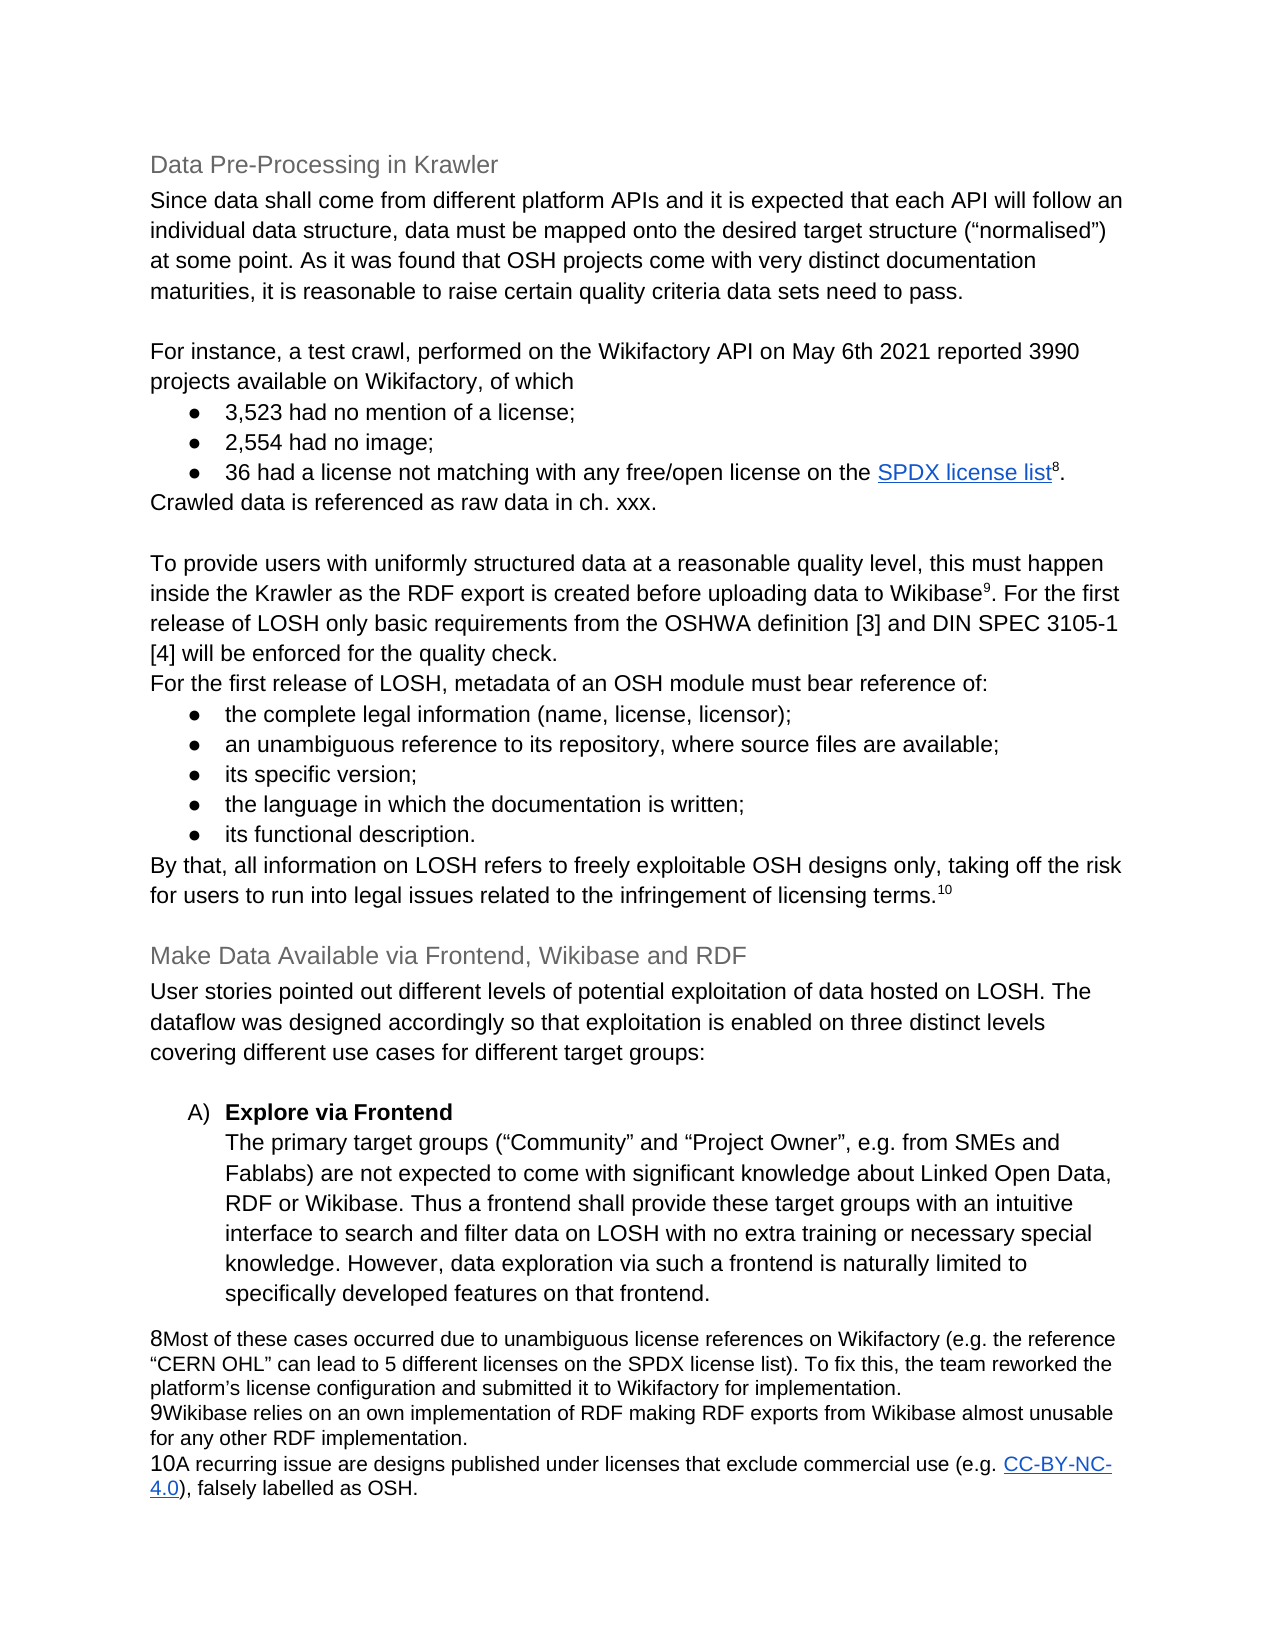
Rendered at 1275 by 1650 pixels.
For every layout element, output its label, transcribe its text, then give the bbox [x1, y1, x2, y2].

list the language in which the documentation is written; [187, 791, 1125, 818]
text User stories pointed out different levels of potential exploitation of data hosted on LOSH. The dataflow was designed accordingly so that exploitation is enabled on three distinct levels covering different use cases for different target groups: [150, 978, 1125, 1065]
subtitle Make Data Available via Frontend, Wikibase and RDF [150, 941, 1125, 970]
list 36 had a license not matching with any free/open license on the SPDX license list. [187, 459, 1125, 485]
subtitle Data Pre-Processing in Krawler [150, 150, 1125, 179]
list Explore via Frontend The primary target groups (“Community” and “Project Owner”, e.g. from SMEs and Fablabs) are not expected to come with significant knowledge about Linked Open Data, RDF or Wikibase. Thus a frontend shall provide these target groups with an intuitive interface to search and filter data on LOSH with no extra training or necessary special knowledge. However, data exploration via such a frontend is naturally limited to specifically developed features on that frontend. [187, 1099, 1125, 1307]
list Most of these cases occurred due to unambiguous license references on Wikifactory (e.g. the reference “CERN OHL” can lead to 5 different licenses on the SPDX license list). To fix this, the team reworked the platform’s license configuration and submitted it to Wikifactory for implementation. [150, 1325, 1125, 1399]
list the complete legal information (name, license, licensor); [187, 701, 1125, 727]
text For instance, a test crawl, performed on the Wikifactory API on May 6th 2021 reported 3990 projects available on Wikifactory, of which [150, 338, 1125, 395]
list 3,523 had no mention of a license; [187, 398, 1125, 425]
text To provide users with uniformly structured data at a reasonable quality level, this must happen inside the Krawler as the RDF export is created before uploading data to Wikibase. For the first release of LOSH only basic requirements from the OSHWA definition [3] and DIN SPEC 3105-1 [4] will be enforced for the quality check. [150, 549, 1125, 667]
list an unambiguous reference to its repository, where source files are available; [187, 731, 1125, 757]
text Wikibase relies on an own implementation of RDF making RDF exports from Wikibase almost unusable for any other RDF implementation. [150, 1399, 1125, 1450]
text A recurring issue are designs published under licenses that exclude commercial use (e.g. CC-BY-NC-4.0), falsely labelled as OSH. [150, 1450, 1125, 1500]
text By that, all information on LOSH refers to freely exploitable OSH designs only, taking off the risk for users to run into legal issues related to the infringement of licensing terms. [150, 852, 1125, 908]
list its functional description. [187, 821, 1125, 848]
list 2,554 had no image; [187, 429, 1125, 455]
text For the first release of LOSH, metadata of an OSH module must bear reference of: [150, 670, 1125, 697]
text Crawled data is referenced as raw data in ch. xxx. [150, 489, 1125, 516]
text Since data shall come from different platform APIs and it is expected that each API will follow an individual data structure, data must be mapped onto the desired target structure (“normalised”) at some point. As it was found that OSH projects come with very distinct documentation maturities, it is reasonable to raise certain quality criteria data sets need to pass. [150, 187, 1125, 304]
list its specific version; [187, 761, 1125, 787]
